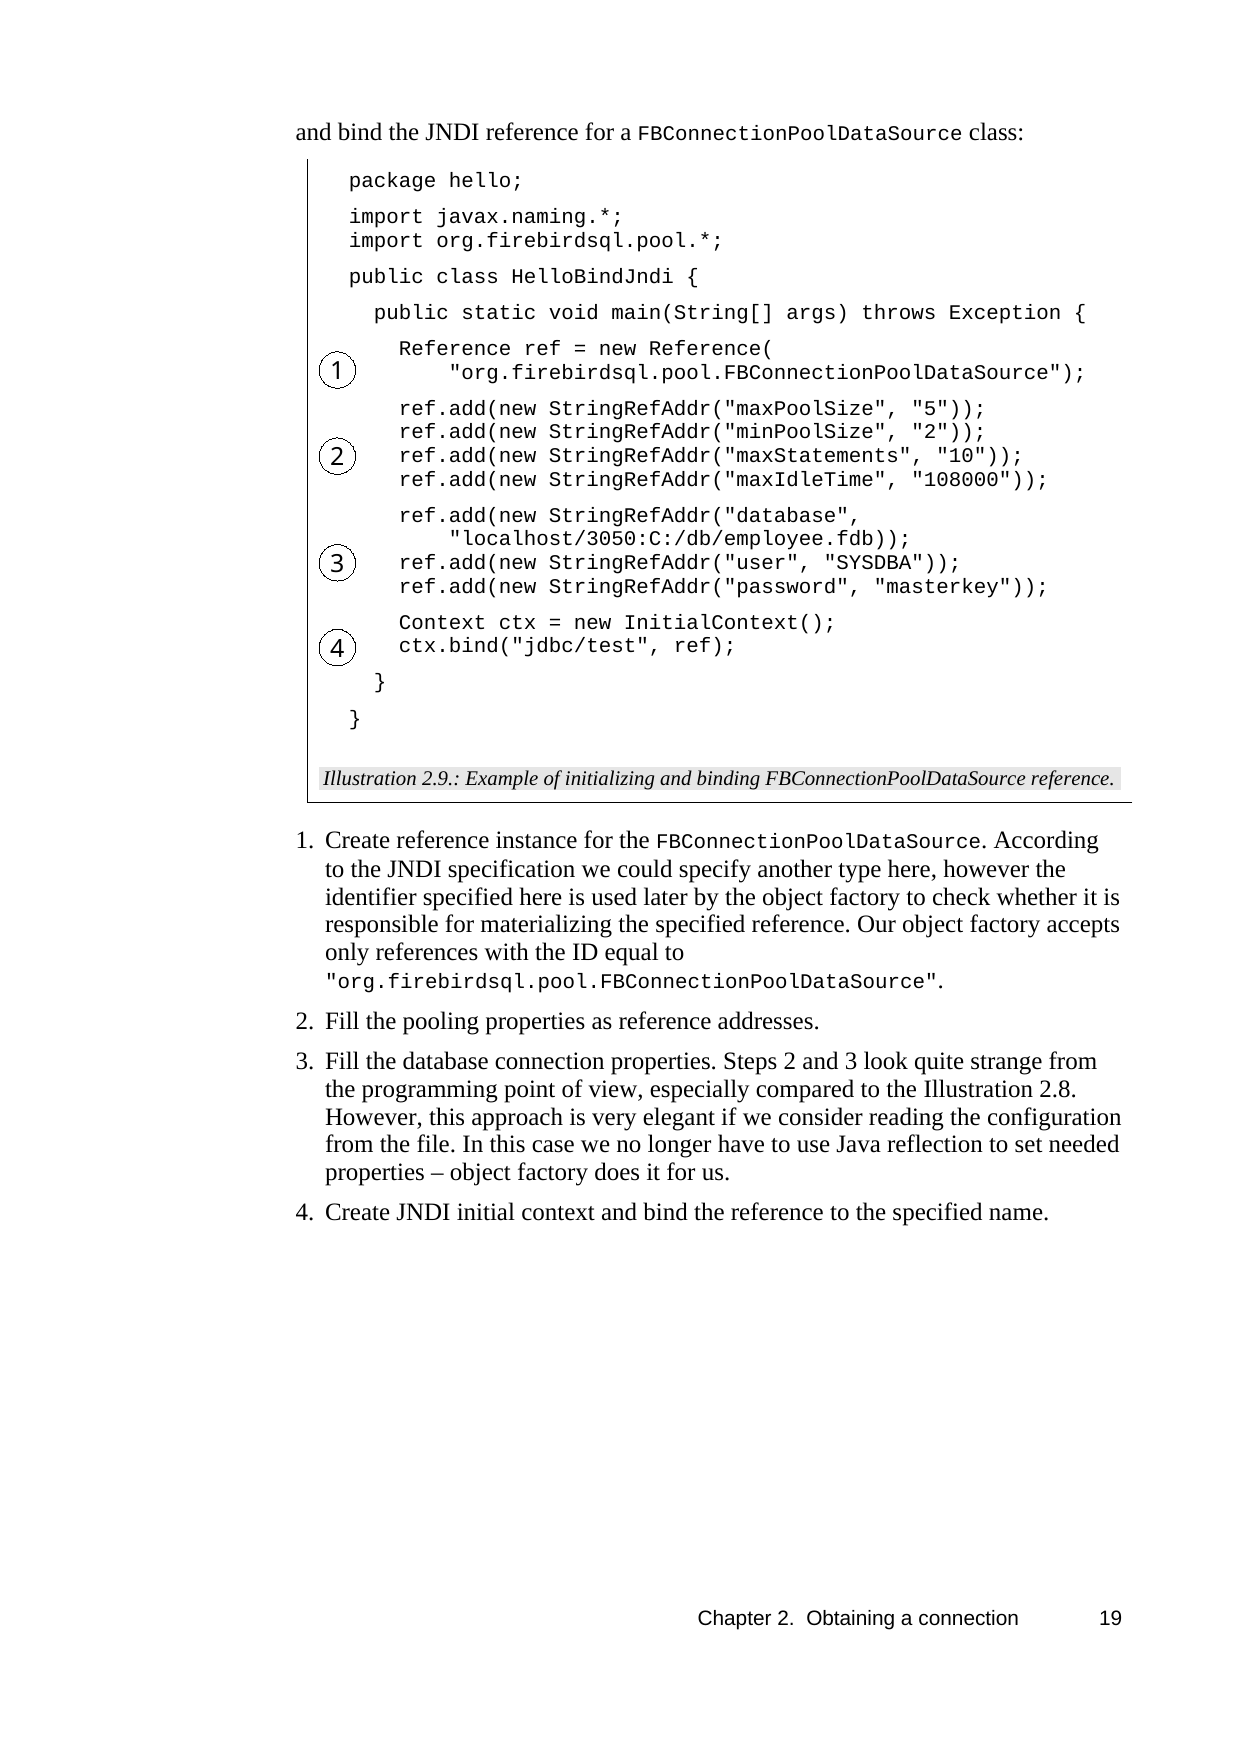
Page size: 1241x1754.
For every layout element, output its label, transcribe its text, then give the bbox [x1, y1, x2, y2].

list Fill the pooling properties as reference addresses. [295, 1007, 1122, 1035]
text Reference ref = new Reference( "org.firebirdsql.pool.FBConnectionPoolDataSource"); [348, 338, 1091, 385]
list Fill the database connection properties. Steps 2 and 3 look quite strange from the programming point of view, especially compared to the Illustration 2.8. However, this approach is very elegant if we consider reading the configuration from the file. In this case we no longer have to use Java reflection to set needed properties – object factory does it for us. [295, 1047, 1122, 1186]
text } [348, 707, 1091, 731]
text public class HelloBindJndi { [348, 266, 1091, 290]
text and bind the JNDI reference for a FBConnectionPoolDataSource class: [295, 118, 1132, 814]
list Create reference instance for the FBConnectionPoolDataSource. According to the JNDI specification we could specify another type here, however the identifier specified here is used later by the object factory to check whether it is responsible for materializing the specified reference. Our object factory accepts only references with the ID equal to "org.firebirdsql.pool.FBConnectionPoolDataSource". [295, 827, 1122, 994]
text import javax.naming.*; import org.firebirdsql.pool.*; [348, 206, 1091, 254]
text } [348, 671, 1091, 695]
text ref.add(new StringRefAddr("database", "localhost/3050:C:/db/employee.fdb)); ref.add(new StringRefAddr("user", "SYSDBA")); ref.add(new StringRefAddr("password", "masterkey")); [348, 505, 1091, 599]
text ref.add(new StringRefAddr("maxPoolSize", "5")); ref.add(new StringRefAddr("minPoolSize", "2")); ref.add(new StringRefAddr("maxStatements", "10")); ref.add(new StringRefAddr("maxIdleTime", "108000")); [348, 398, 1091, 492]
text package hello; [348, 170, 1091, 194]
text Illustration 2.9.: Example of initializing and binding FBConnectionPoolDataSource reference. [319, 767, 1121, 790]
list Create JNDI initial context and bind the reference to the specified name. [295, 1198, 1122, 1226]
text Context ctx = new InitialContext(); ctx.bind("jdbc/test", ref); [348, 612, 1091, 659]
text public static void main(String[] args) throws Exception { [348, 302, 1091, 326]
